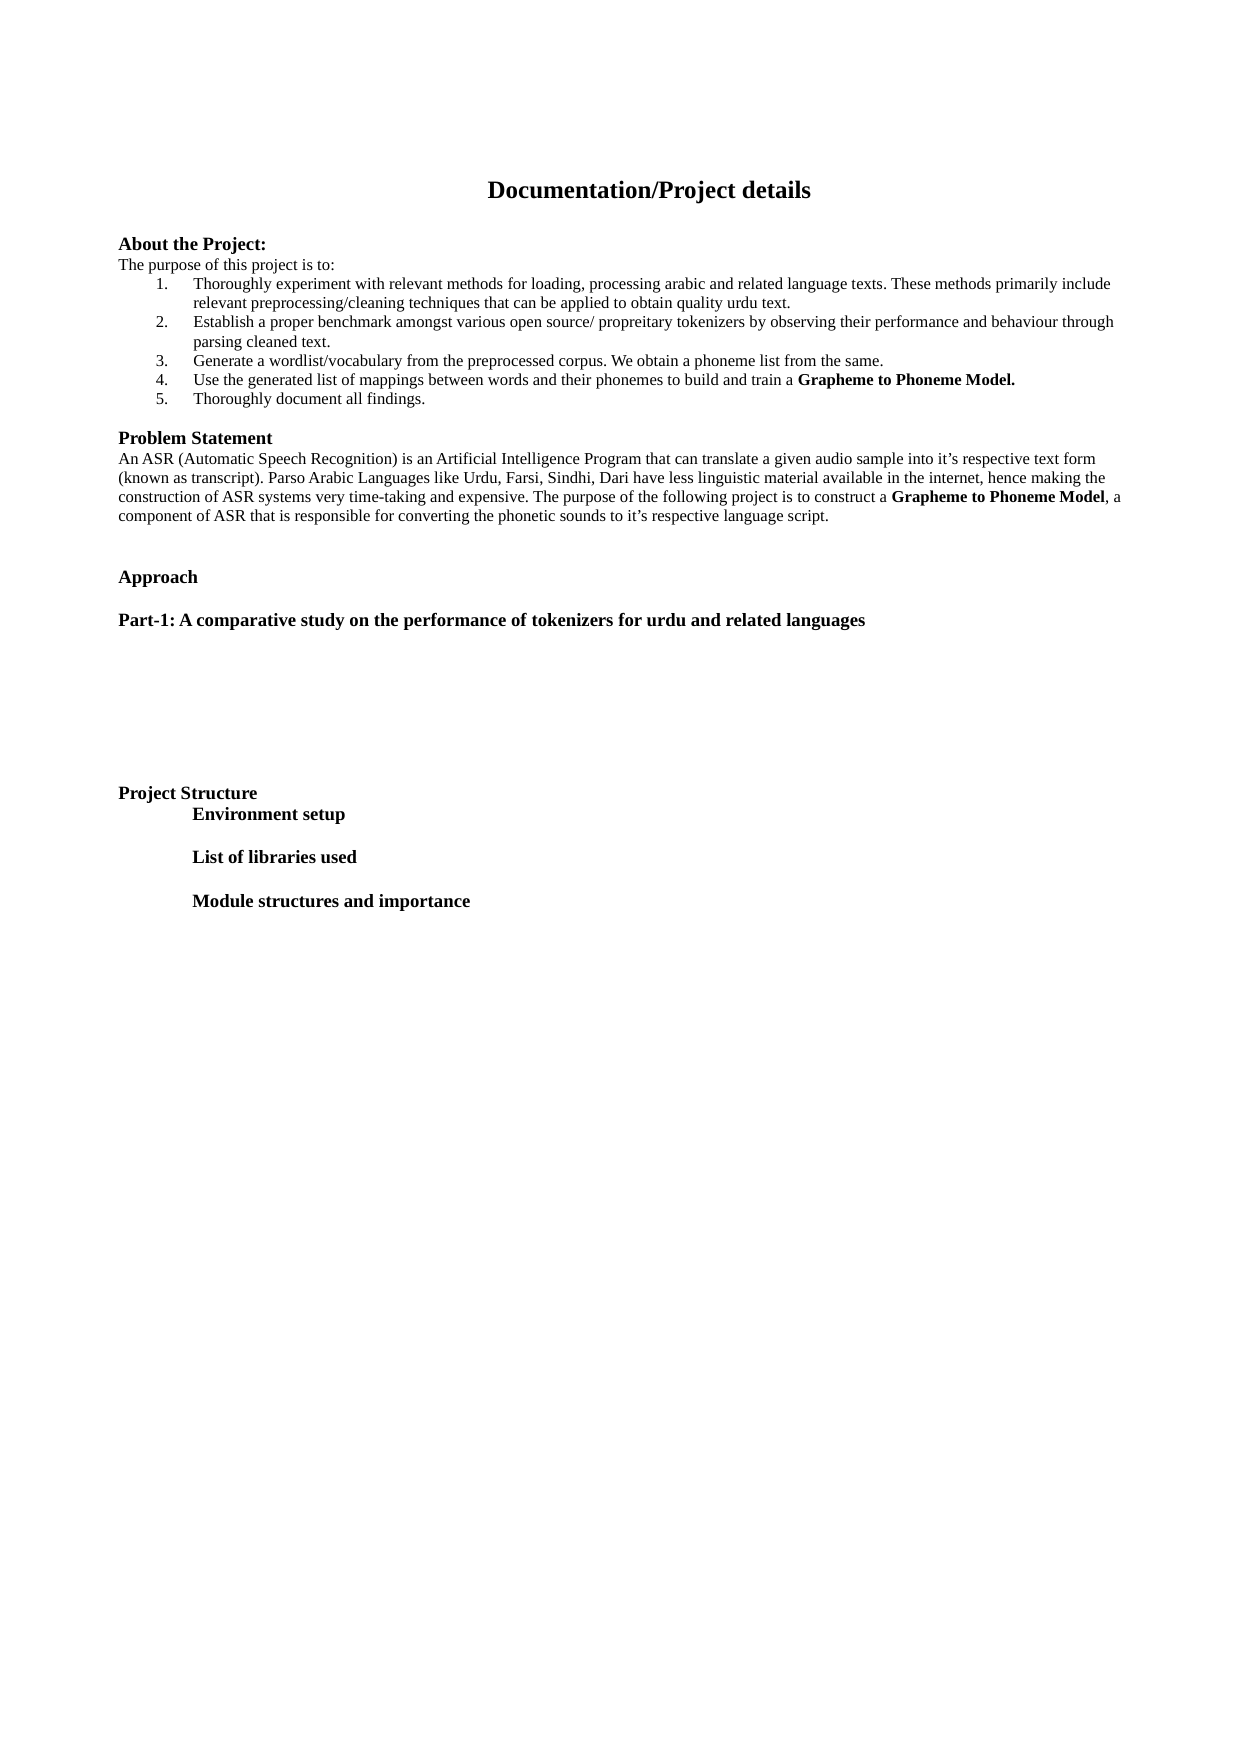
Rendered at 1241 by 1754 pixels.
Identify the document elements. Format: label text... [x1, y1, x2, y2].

text Problem Statement [118, 427, 1122, 449]
text Approach [118, 566, 1122, 588]
list Thoroughly document all findings. [156, 389, 1122, 408]
text An ASR (Automatic Speech Recognition) is an Artificial Intelligence Program that can translate a given audio sample into it’s respective text form (known as transcript). Parso Arabic Languages like Urdu, Farsi, Sindhi, Dari have less linguistic material available in the internet, hence making the construction of ASR systems very time-taking and expensive. The purpose of the following project is to construct a Grapheme to Phoneme Model, a component of ASR that is responsible for converting the phonetic sounds to it’s respective language script. [118, 449, 1122, 525]
text The purpose of this project is to: [118, 255, 1122, 274]
list Use the generated list of mappings between words and their phonemes to build and train a Grapheme to Phoneme Model. [156, 370, 1122, 389]
list Generate a wordlist/vocabulary from the preprocessed corpus. We obtain a phoneme list from the same. [156, 351, 1122, 370]
text Project Structure [118, 782, 1122, 803]
text Environment setup [118, 803, 1122, 825]
text List of libraries used [118, 846, 1122, 868]
list Establish a proper benchmark amongst various open source/ propreitary tokenizers by observing their performance and behaviour through parsing cleaned text. [156, 312, 1122, 351]
text About the Project: [118, 233, 1122, 255]
text Module structures and importance [118, 889, 1122, 911]
text Part-1: A comparative study on the performance of tokenizers for urdu and related languages [118, 609, 1122, 631]
list Thoroughly experiment with relevant methods for loading, processing arabic and related language texts. These methods primarily include relevant preprocessing/cleaning techniques that can be applied to obtain quality urdu text. [156, 274, 1122, 312]
text Documentation/Project details [118, 176, 1122, 204]
